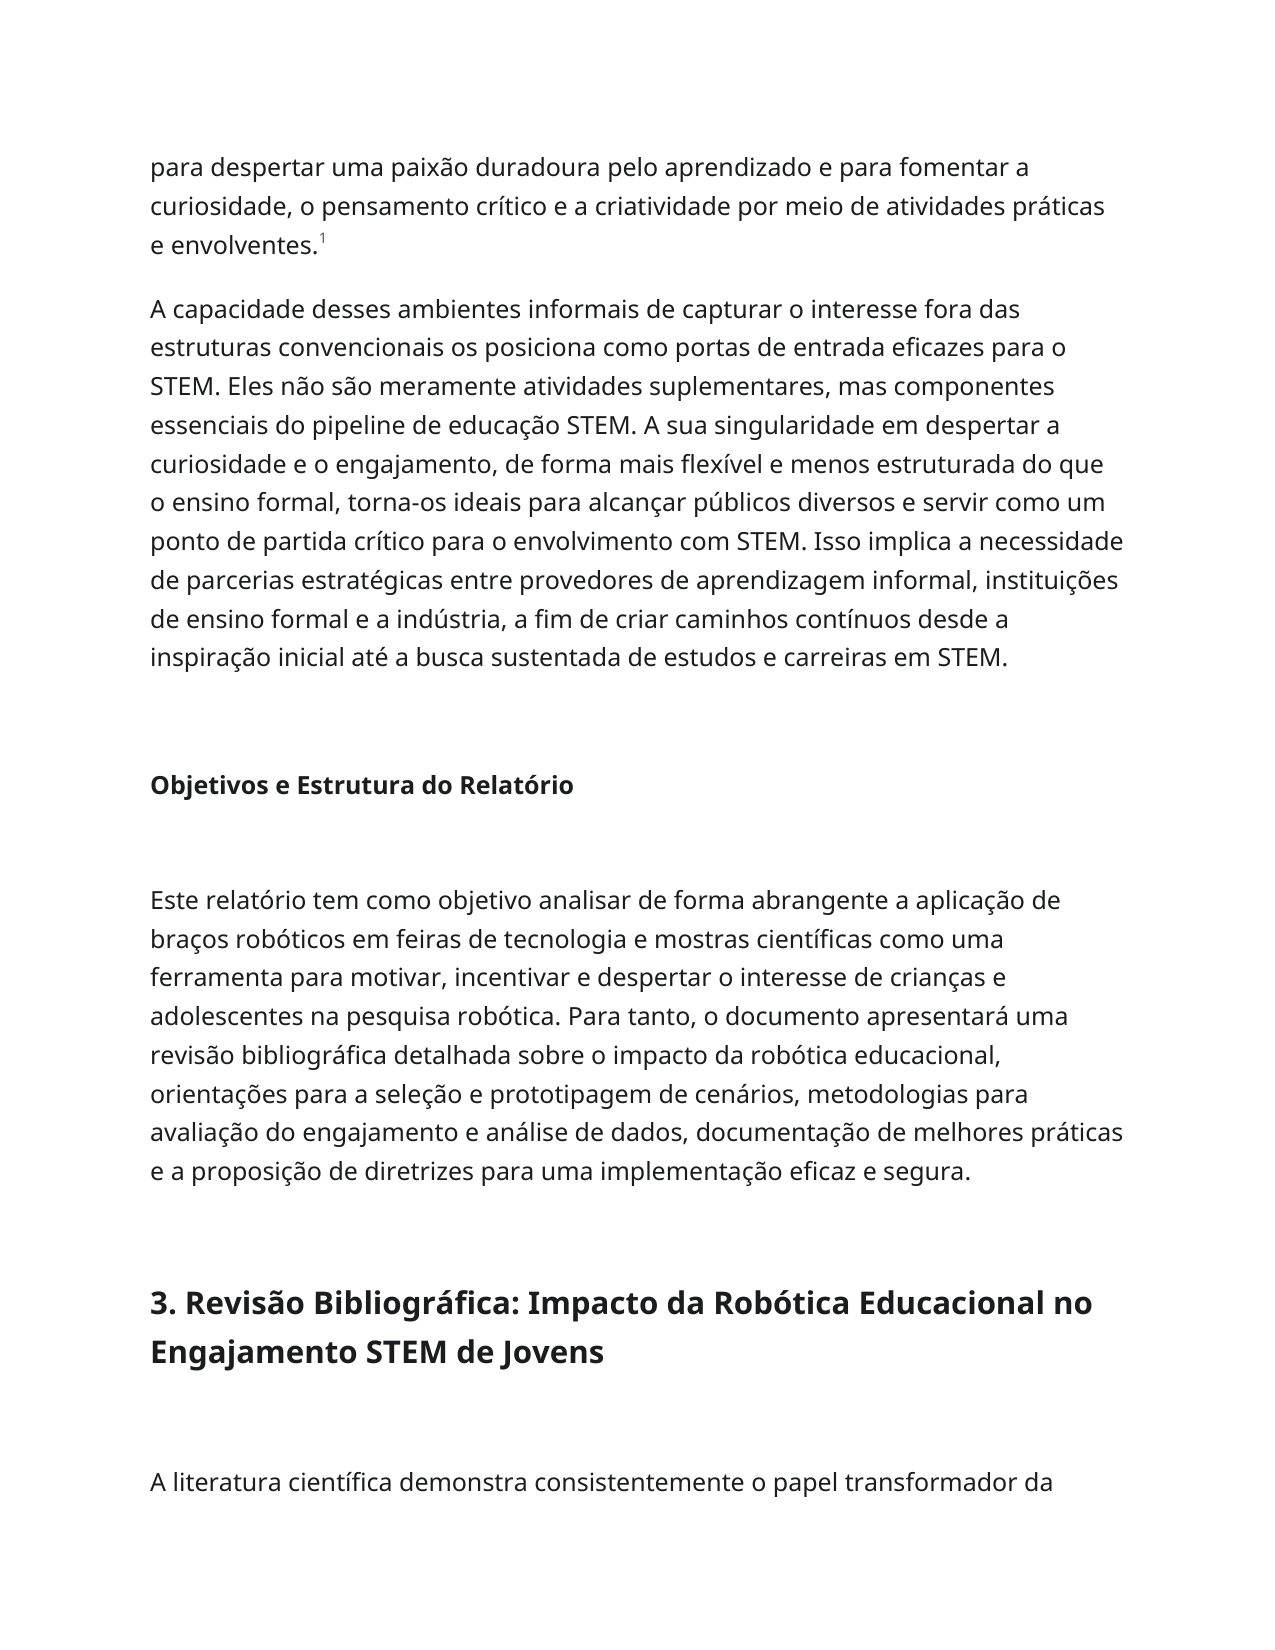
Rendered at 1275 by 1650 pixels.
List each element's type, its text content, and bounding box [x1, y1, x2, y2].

subtitle 3. Revisão Bibliográfica: Impacto da Robótica Educacional no Engajamento STEM de Jovens [150, 1281, 1125, 1372]
text para despertar uma paixão duradoura pelo aprendizado e para fomentar a curiosidade, o pensamento crítico e a criatividade por meio de atividades práticas e envolventes.1 [150, 150, 1125, 262]
text Este relatório tem como objetivo analisar de forma abrangente a aplicação de braços robóticos em feiras de tecnologia e mostras científicas como uma ferramenta para motivar, incentivar e despertar o interesse de crianças e adolescentes na pesquisa robótica. Para tanto, o documento apresentará uma revisão bibliográfica detalhada sobre o impacto da robótica educacional, orientações para a seleção e prototipagem de cenários, metodologias para avaliação do engajamento e análise de dados, documentação de melhores práticas e a proposição de diretrizes para uma implementação eficaz e segura. [150, 882, 1125, 1188]
subtitle Objetivos e Estrutura do Relatório [150, 767, 1125, 802]
text A literatura científica demonstra consistentemente o papel transformador da [150, 1464, 1125, 1498]
text A capacidade desses ambientes informais de capturar o interesse fora das estruturas convencionais os posiciona como portas de entrada eficazes para o STEM. Eles não são meramente atividades suplementares, mas componentes essenciais do pipeline de educação STEM. A sua singularidade em despertar a curiosidade e o engajamento, de forma mais flexível e menos estruturada do que o ensino formal, torna-os ideais para alcançar públicos diversos e servir como um ponto de partida crítico para o envolvimento com STEM. Isso implica a necessidade de parcerias estratégicas entre provedores de aprendizagem informal, instituições de ensino formal e a indústria, a fim de criar caminhos contínuos desde a inspiração inicial até a busca sustentada de estudos e carreiras em STEM. [150, 291, 1125, 674]
